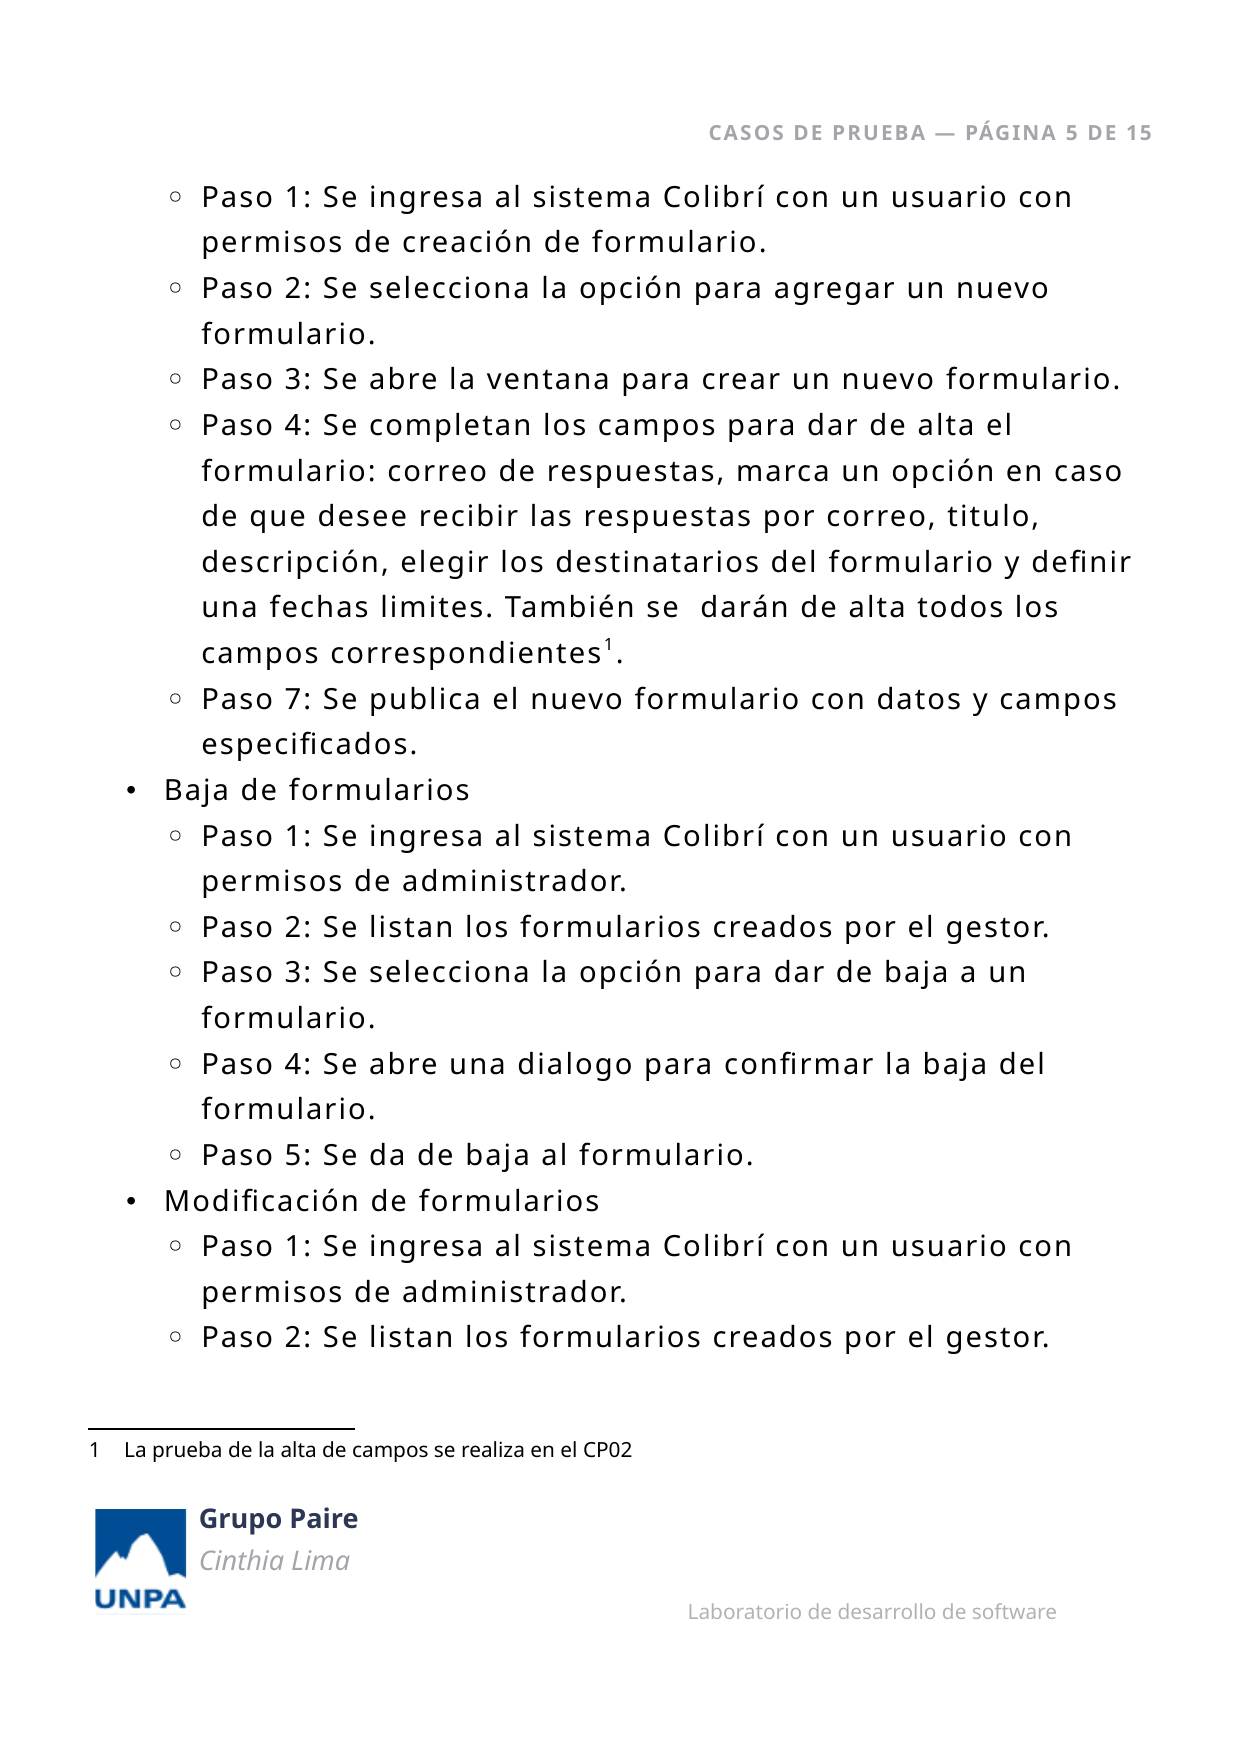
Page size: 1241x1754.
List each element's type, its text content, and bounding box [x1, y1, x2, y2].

list Paso 3: Se abre la ventana para crear un nuevo formulario. [163, 358, 1152, 398]
list Paso 7: Se publica el nuevo formulario con datos y campos especificados. [163, 678, 1152, 763]
list Paso 2: Se selecciona la opción para agregar un nuevo formulario. [163, 267, 1152, 353]
picture [95, 1509, 187, 1615]
list Paso 3: Se selecciona la opción para dar de baja a un formulario. [163, 952, 1152, 1037]
list Paso 2: Se listan los formularios creados por el gestor. [163, 1317, 1152, 1356]
list Modificación de formularios [126, 1180, 1152, 1219]
list La prueba de la alta de campos se realiza en el CP02 [88, 1436, 1152, 1464]
list Paso 2: Se listan los formularios creados por el gestor. [163, 906, 1152, 946]
list Paso 1: Se ingresa al sistema Colibrí con un usuario con permisos de creación de formulario. [163, 176, 1152, 261]
list Paso 4: Se abre una dialogo para confirmar la baja del formulario. [163, 1043, 1152, 1128]
list Paso 1: Se ingresa al sistema Colibrí con un usuario con permisos de administrador. [163, 1225, 1152, 1311]
list Paso 4: Se completan los campos para dar de alta el formulario: correo de respuestas, marca un opción en caso de que desee recibir las respuestas por correo, titulo, descripción, elegir los destinatarios del formulario y definir una fechas limites. También se darán de alta todos los campos correspondientes. [163, 404, 1152, 672]
list Paso 1: Se ingresa al sistema Colibrí con un usuario con permisos de administrador. [163, 815, 1152, 900]
list Baja de formularios [126, 769, 1152, 809]
list Paso 5: Se da de baja al formulario. [163, 1134, 1152, 1174]
